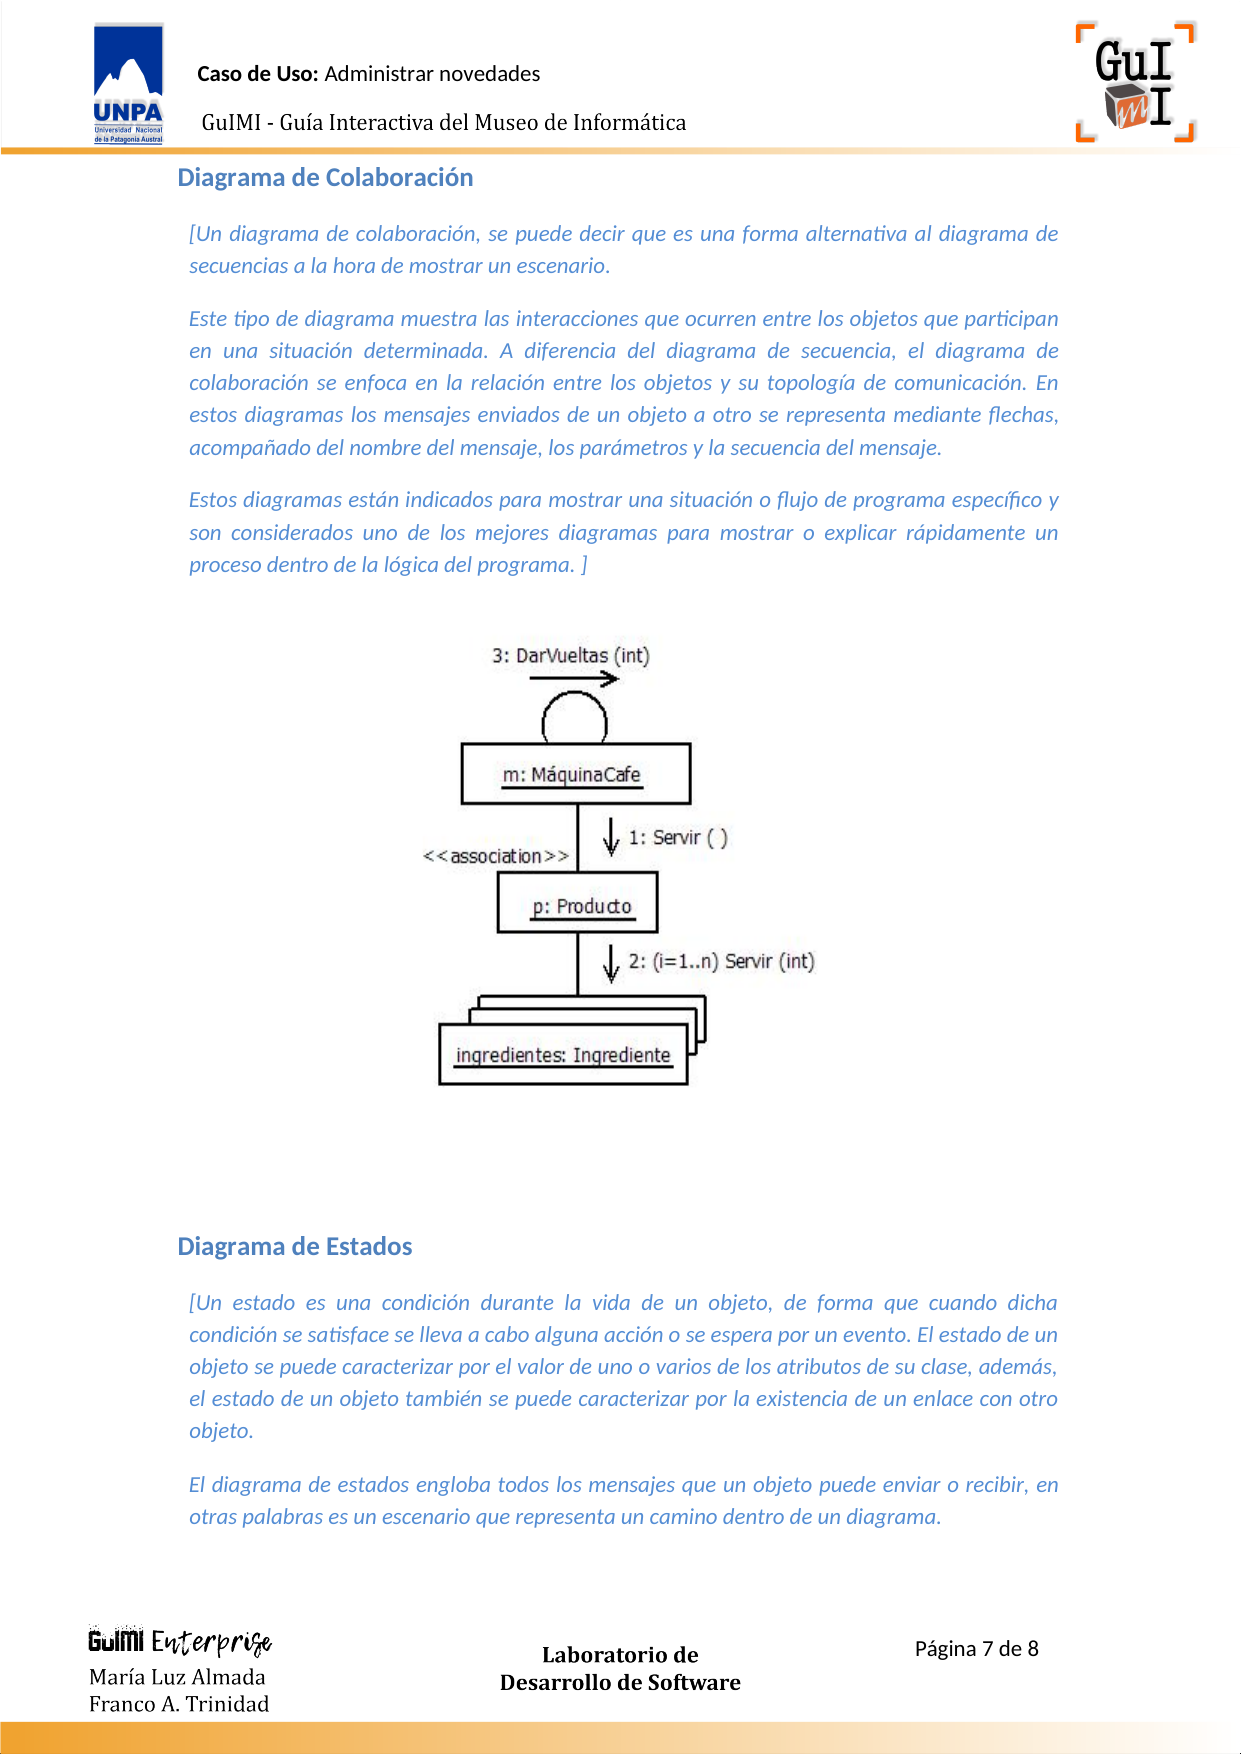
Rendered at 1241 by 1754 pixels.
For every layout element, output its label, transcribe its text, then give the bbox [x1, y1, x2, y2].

text El diagrama de estados engloba todos los mensajes que un objeto puede enviar o recibir, en otras palabras es un escenario que representa un camino dentro de un diagrama. [188, 1470, 1063, 1530]
picture [422, 612, 818, 1089]
text [Un estado es una condición durante la vida de un objeto, de forma que cuando dicha condición se satisface se lleva a cabo alguna acción o se espera por un evento. El estado de un objeto se puede caracterizar por el valor de uno o varios de los atributos de su clase, además, el estado de un objeto también se puede caracterizar por la existencia de un enlace con otro objeto. [188, 1288, 1063, 1445]
text Estos diagramas están indicados para mostrar una situación o flujo de programa específico y son considerados uno de los mejores diagramas para mostrar o explicar rápidamente un proceso dentro de la lógica del programa. ] [188, 486, 1063, 578]
text Este tipo de diagrama muestra las interacciones que ocurren entre los objetos que participan en una situación determinada. A diferencia del diagrama de secuencia, el diagrama de colaboración se enfoca en la relación entre los objetos y su topología de comunicación. En estos diagramas los mensajes enviados de un objeto a otro se representa mediante flechas, acompañado del nombre del mensaje, los parámetros y la secuencia del mensaje. [188, 304, 1063, 461]
picture [0, 0, 1241, 155]
picture [0, 1613, 1241, 1754]
subtitle Diagrama de Estados [177, 1229, 1063, 1262]
subtitle Diagrama de Colaboración [177, 160, 1063, 193]
text [Un diagrama de colaboración, se puede decir que es una forma alternativa al diagrama de secuencias a la hora de mostrar un escenario. [188, 219, 1063, 279]
